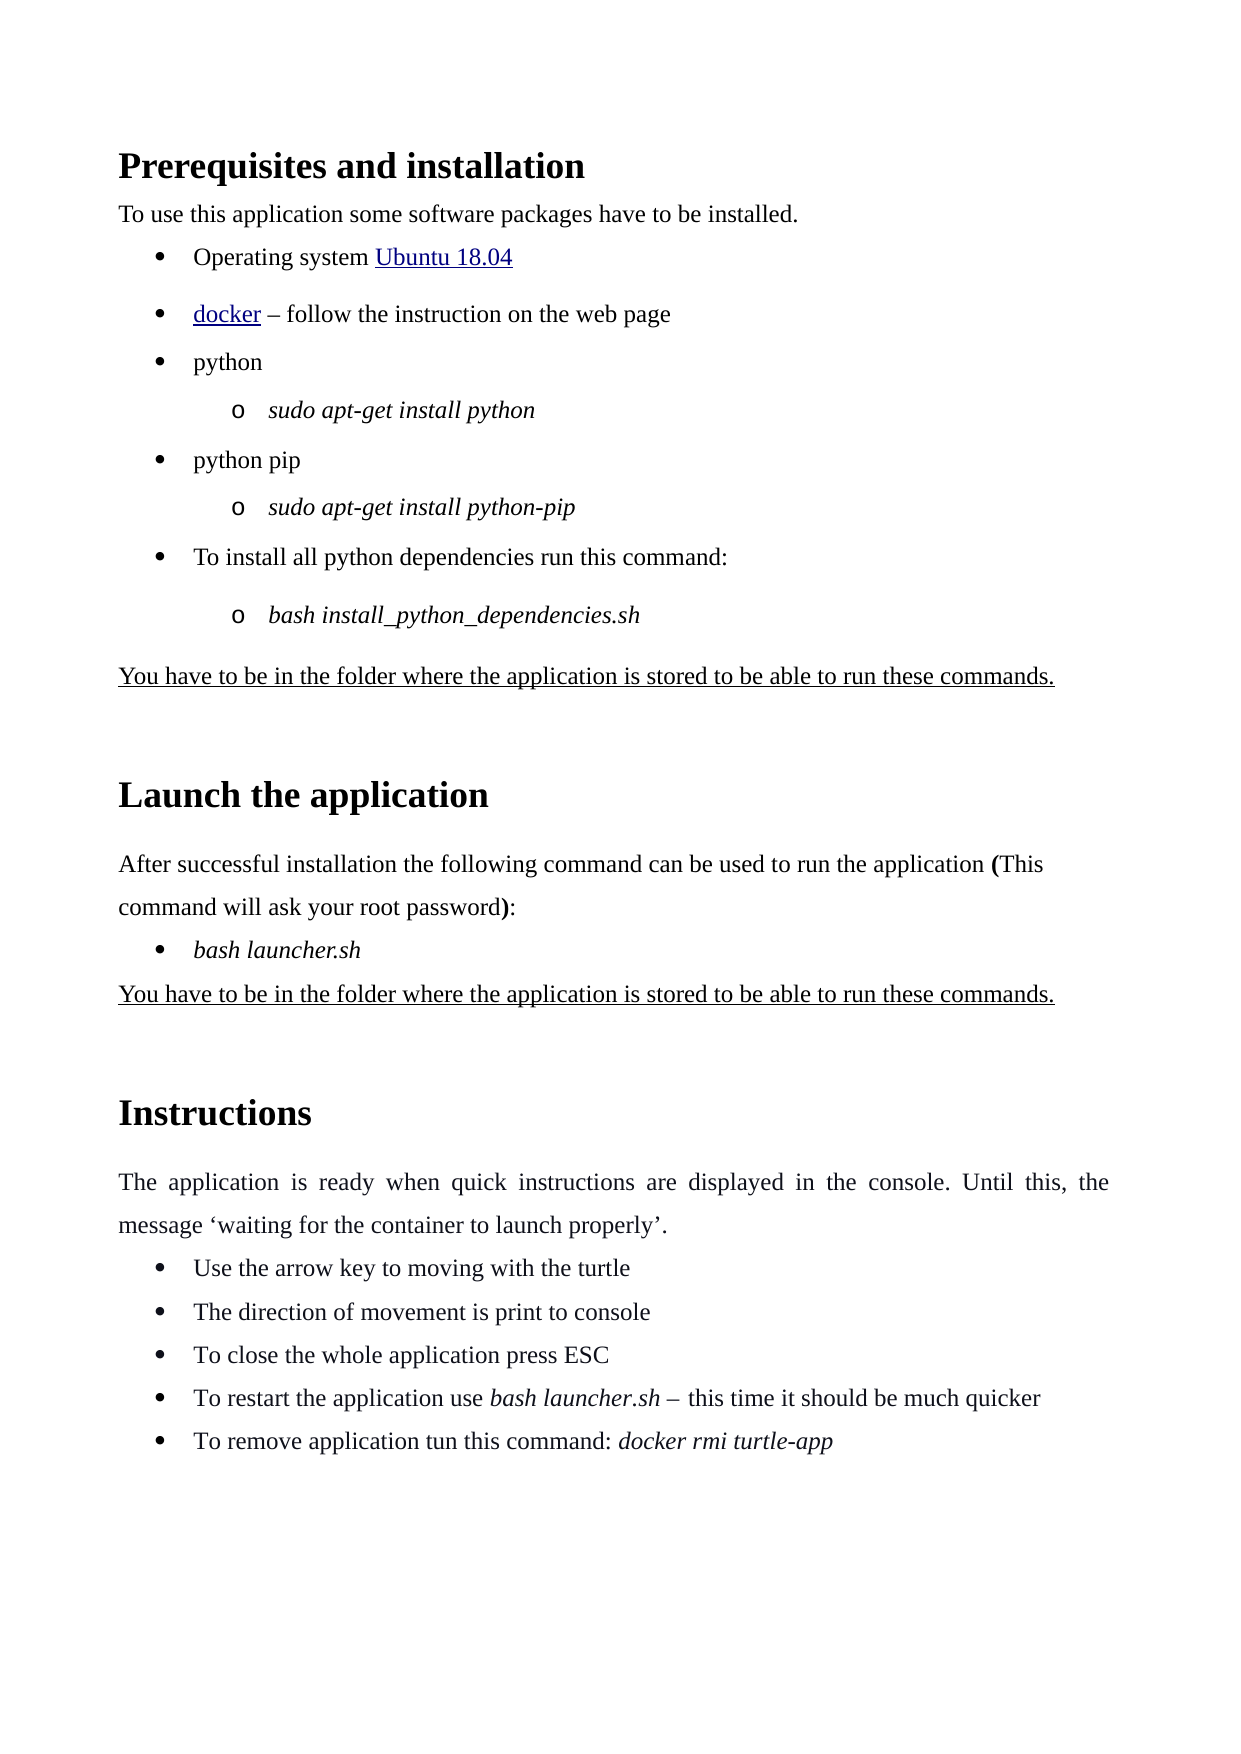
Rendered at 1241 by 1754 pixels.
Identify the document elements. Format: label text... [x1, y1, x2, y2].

list Operating system Ubuntu 18.04 [156, 242, 1122, 271]
list To install all python dependencies run this command: [156, 542, 1122, 571]
list docker – follow the instruction on the web page [156, 299, 1122, 328]
text You have to be in the folder where the application is stored to be able to run these commands. [118, 661, 1122, 690]
list sudo apt-get install python [231, 395, 1122, 426]
list python [156, 347, 1122, 376]
text The application is ready when quick instructions are displayed in the console. Until this, the message ‘waiting for the container to launch properly’. [118, 1167, 1122, 1239]
list bash install_python_dependencies.sh [231, 600, 1122, 631]
subtitle Launch the application [118, 772, 1122, 815]
text You have to be in the folder where the application is stored to be able to run these commands. [118, 979, 1122, 1007]
list To close the whole application press ESC [156, 1340, 1122, 1368]
list Use the arrow key to moving with the turtle [156, 1253, 1122, 1282]
list To remove application tun this command: docker rmi turtle-app [156, 1426, 1122, 1455]
subtitle Instructions [118, 1090, 1122, 1133]
subtitle Prerequisites and installation [118, 143, 1122, 186]
text To use this application some software packages have to be installed. [118, 199, 1122, 227]
text After successful installation the following command can be used to run the application (This command will ask your root password): [118, 849, 1122, 921]
list The direction of movement is print to console [156, 1297, 1122, 1325]
list bash launcher.sh [156, 936, 1122, 964]
list To restart the application use bash launcher.sh – this time it should be much quicker [156, 1383, 1122, 1412]
list sudo apt-get install python-pip [231, 492, 1122, 523]
list python pip [156, 445, 1122, 473]
